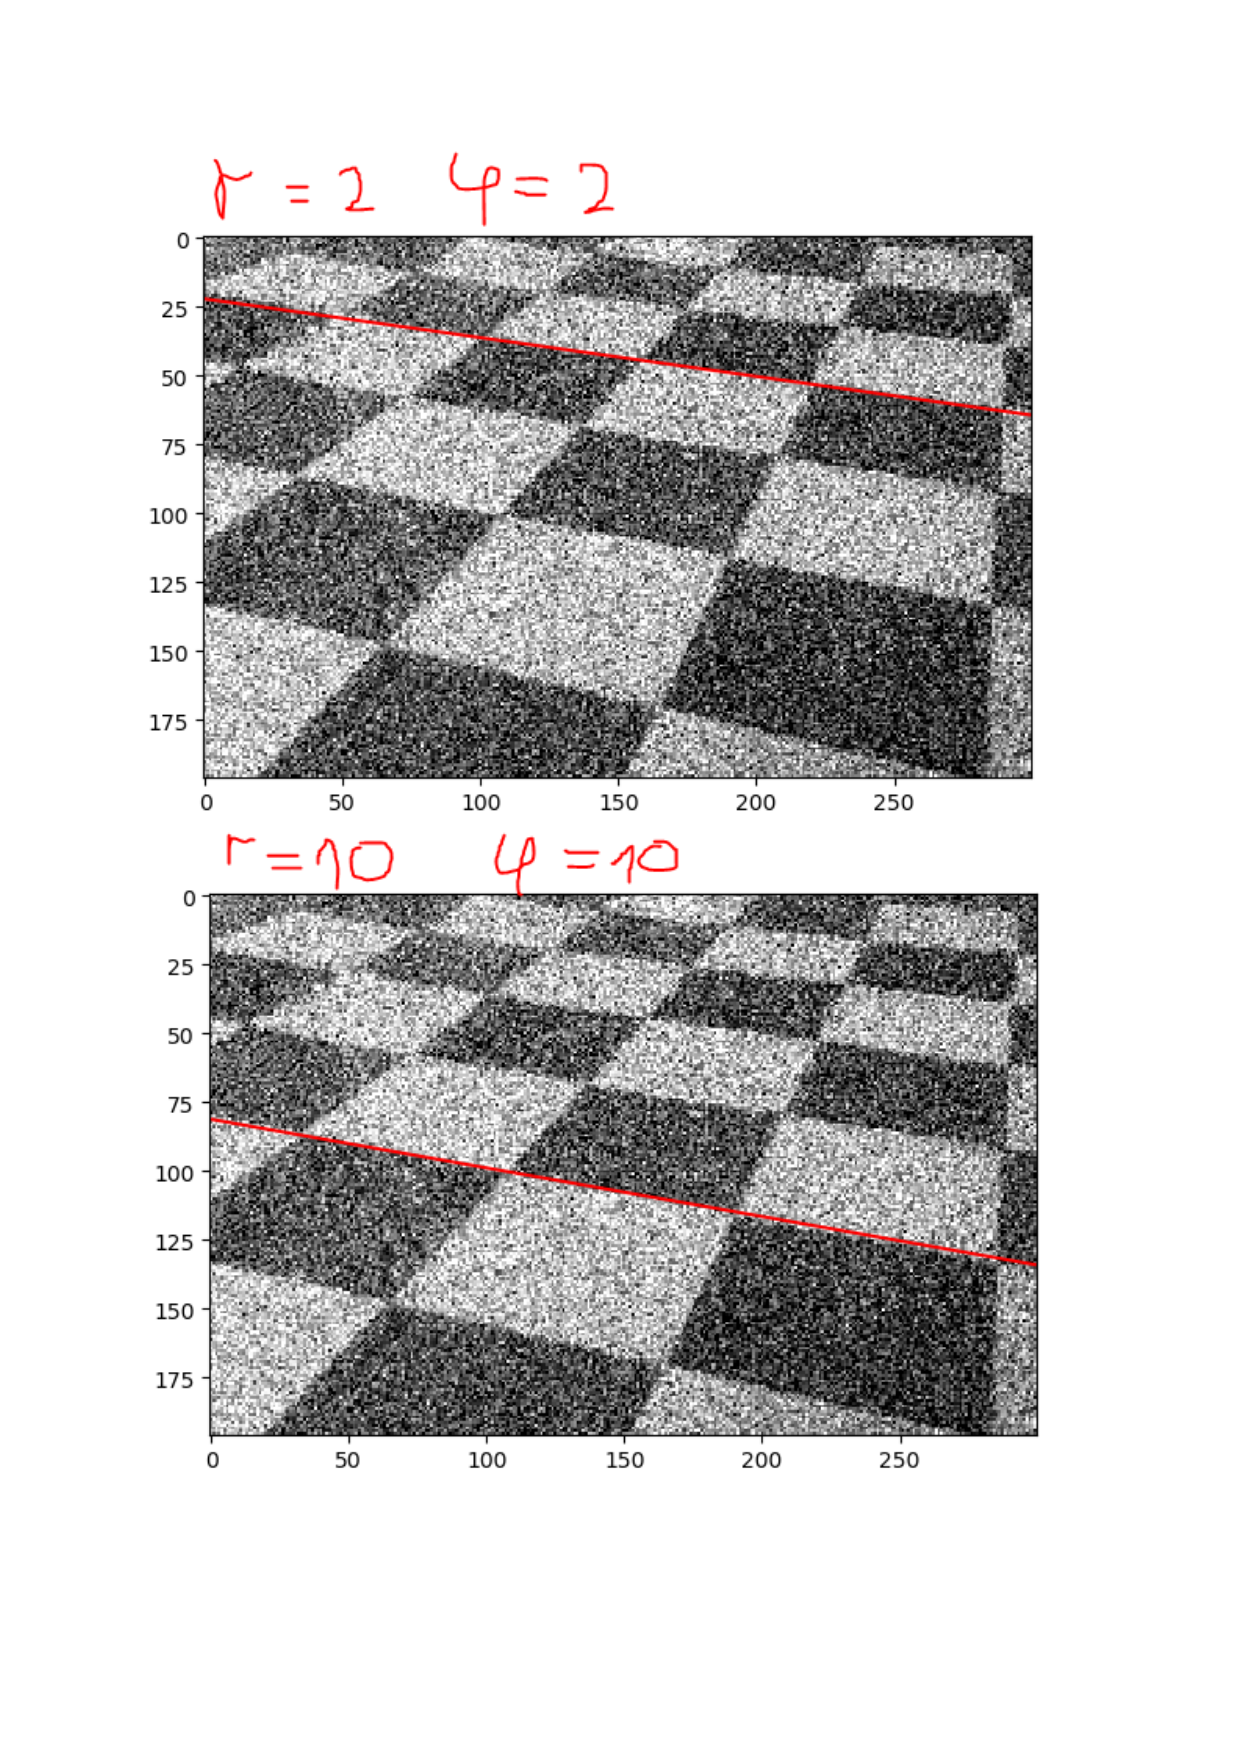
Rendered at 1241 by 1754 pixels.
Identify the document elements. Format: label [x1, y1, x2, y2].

picture [147, 147, 1054, 1479]
